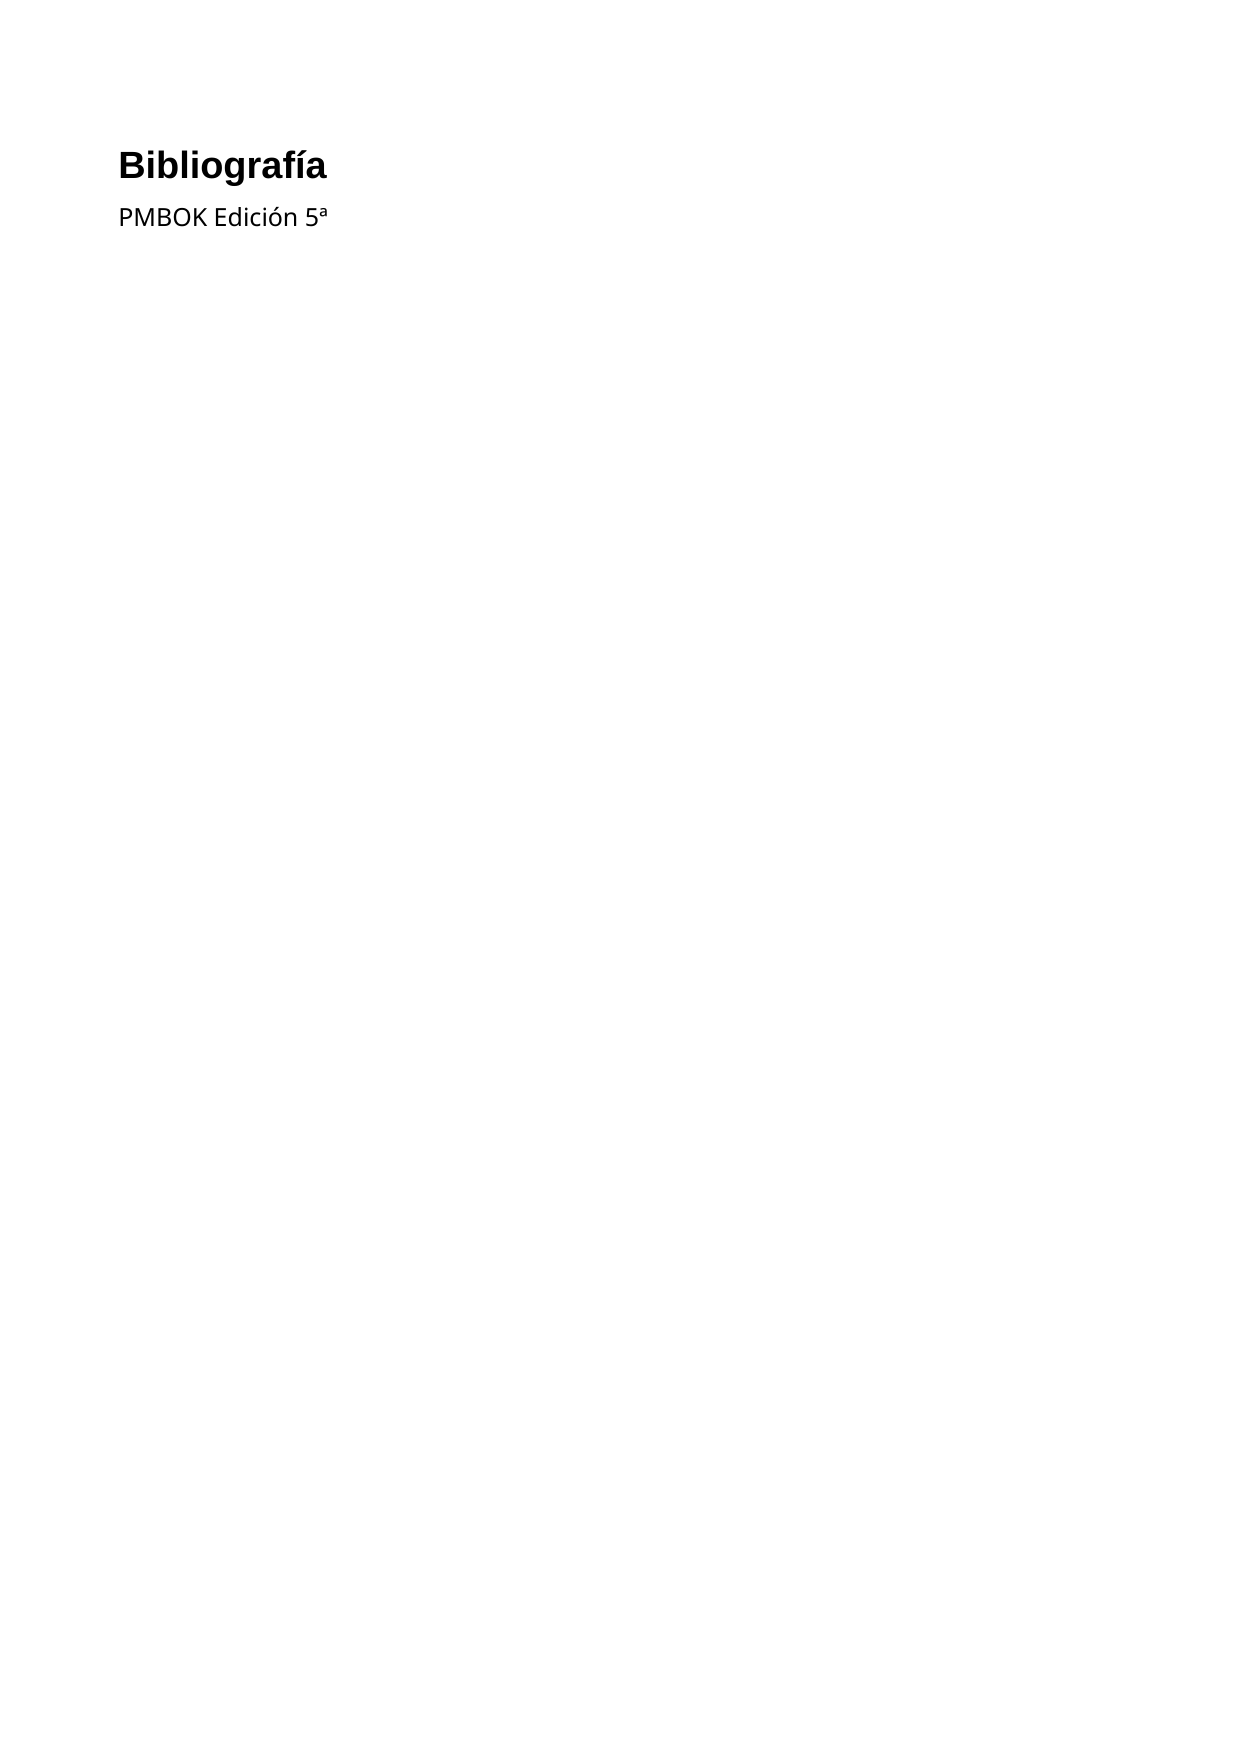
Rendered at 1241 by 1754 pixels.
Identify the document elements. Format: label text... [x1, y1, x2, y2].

text PMBOK Edición 5ª [118, 199, 1122, 233]
subtitle Bibliografía [118, 143, 1122, 187]
